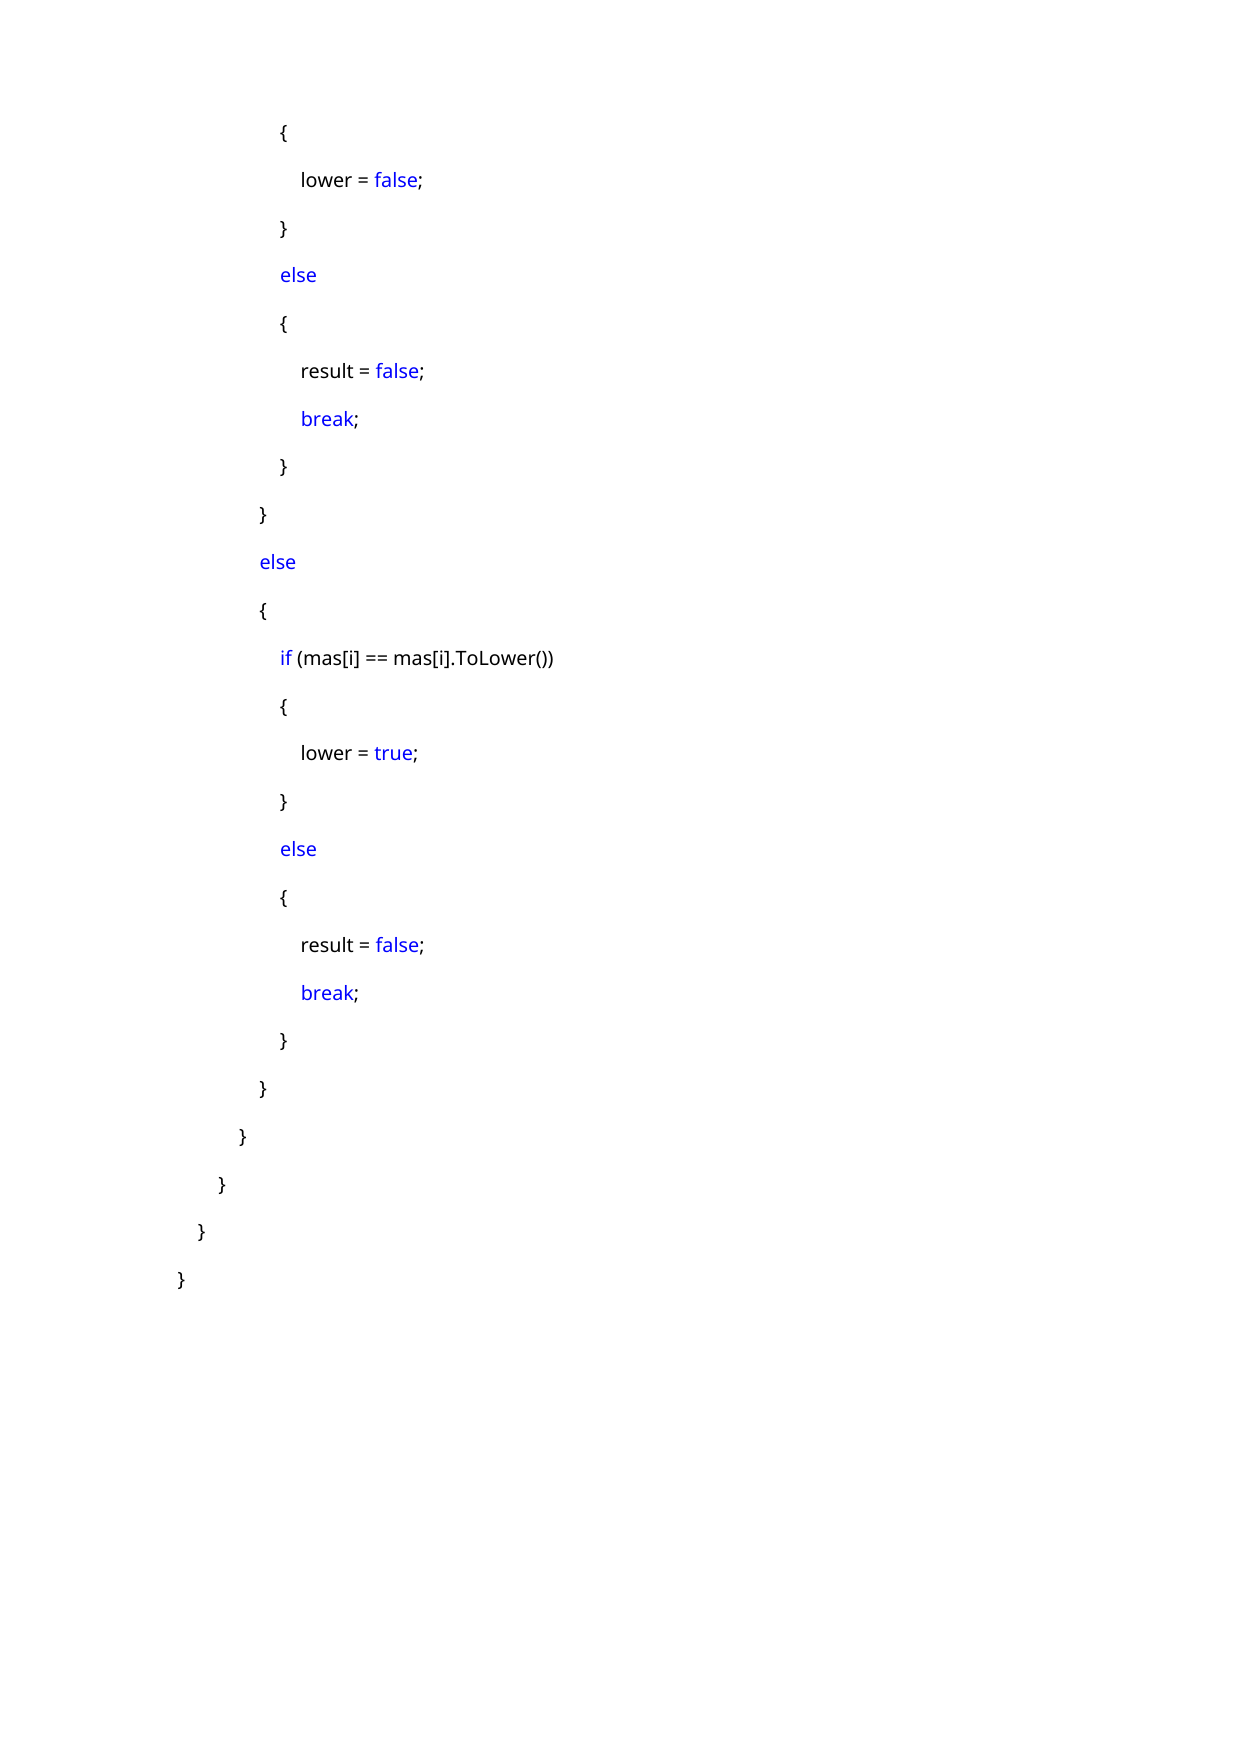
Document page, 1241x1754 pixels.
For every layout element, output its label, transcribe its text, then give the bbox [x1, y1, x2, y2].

text } [177, 1170, 1152, 1197]
text } [177, 787, 1152, 814]
text } [177, 1266, 1152, 1293]
text } [177, 1027, 1152, 1053]
text { [177, 883, 1152, 910]
text } [177, 1122, 1152, 1149]
text result = false; [177, 357, 1152, 384]
text { [177, 596, 1152, 623]
text result = false; [177, 931, 1152, 958]
text else [177, 835, 1152, 862]
text lower = false; [177, 166, 1152, 193]
text } [177, 453, 1152, 480]
text } [177, 1218, 1152, 1245]
text break; [177, 979, 1152, 1006]
text break; [177, 405, 1152, 432]
text } [177, 501, 1152, 528]
text lower = true; [177, 740, 1152, 767]
text else [177, 548, 1152, 575]
text { [177, 309, 1152, 336]
text { [177, 692, 1152, 719]
text else [177, 262, 1152, 288]
text } [177, 214, 1152, 241]
text { [177, 118, 1152, 145]
text if (mas[i] == mas[i].ToLower()) [177, 644, 1152, 671]
text } [177, 1074, 1152, 1101]
